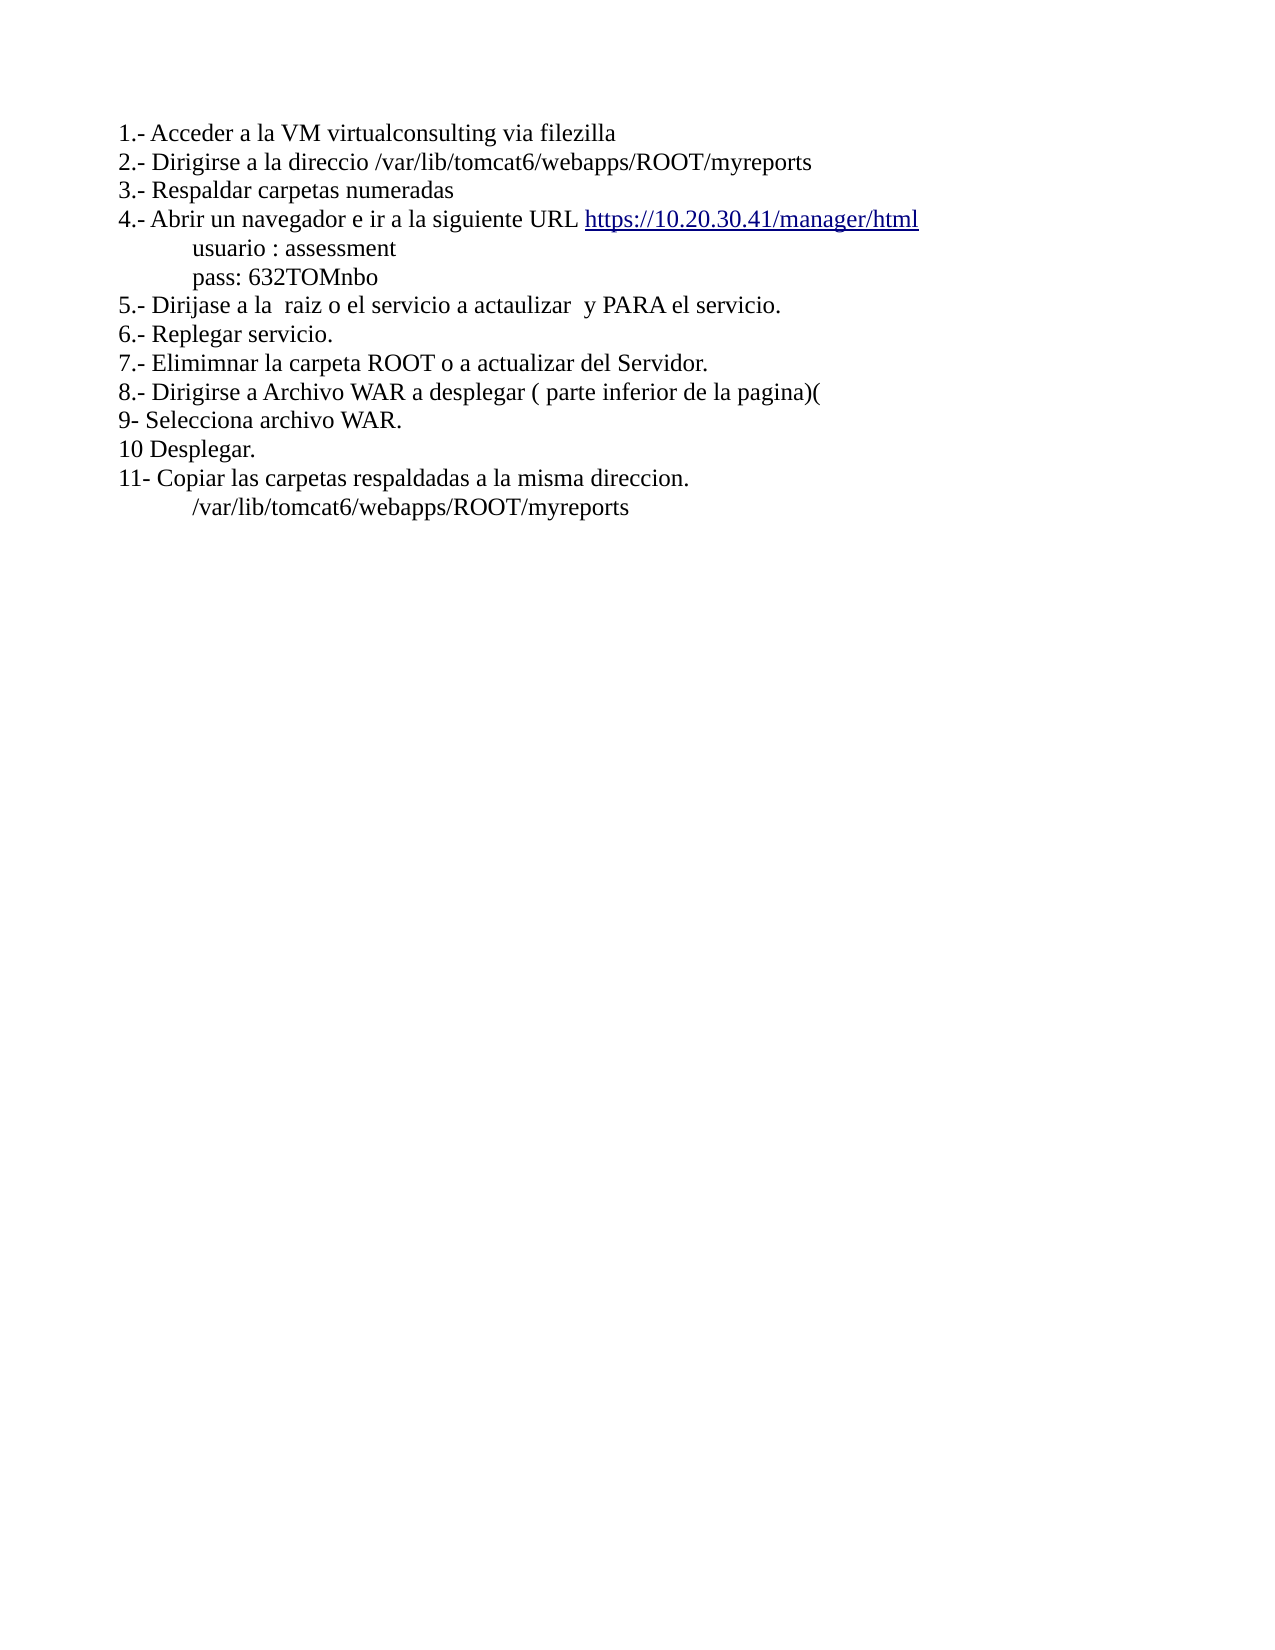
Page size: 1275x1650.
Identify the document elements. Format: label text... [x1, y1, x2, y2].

text 8.- Dirigirse a Archivo WAR a desplegar ( parte inferior de la pagina)( [118, 377, 1157, 406]
text 11- Copiar las carpetas respaldadas a la misma direccion. [118, 463, 1157, 492]
text 1.- Acceder a la VM virtualconsulting via filezilla [118, 118, 1157, 147]
text 7.- Elimimnar la carpeta ROOT o a actualizar del Servidor. [118, 348, 1157, 377]
text 5.- Dirijase a la raiz o el servicio a actaulizar y PARA el servicio. [118, 291, 1157, 319]
text 6.- Replegar servicio. [118, 319, 1157, 348]
text 10 Desplegar. [118, 434, 1157, 463]
text 4.- Abrir un navegador e ir a la siguiente URL https://10.20.30.41/manager/html [118, 204, 1157, 233]
text /var/lib/tomcat6/webapps/ROOT/myreports [118, 492, 1157, 521]
text 3.- Respaldar carpetas numeradas [118, 176, 1157, 204]
text pass: 632TOMnbo [118, 262, 1157, 291]
text 2.- Dirigirse a la direccio /var/lib/tomcat6/webapps/ROOT/myreports [118, 147, 1157, 176]
text 9- Selecciona archivo WAR. [118, 406, 1157, 434]
text usuario : assessment [118, 233, 1157, 262]
